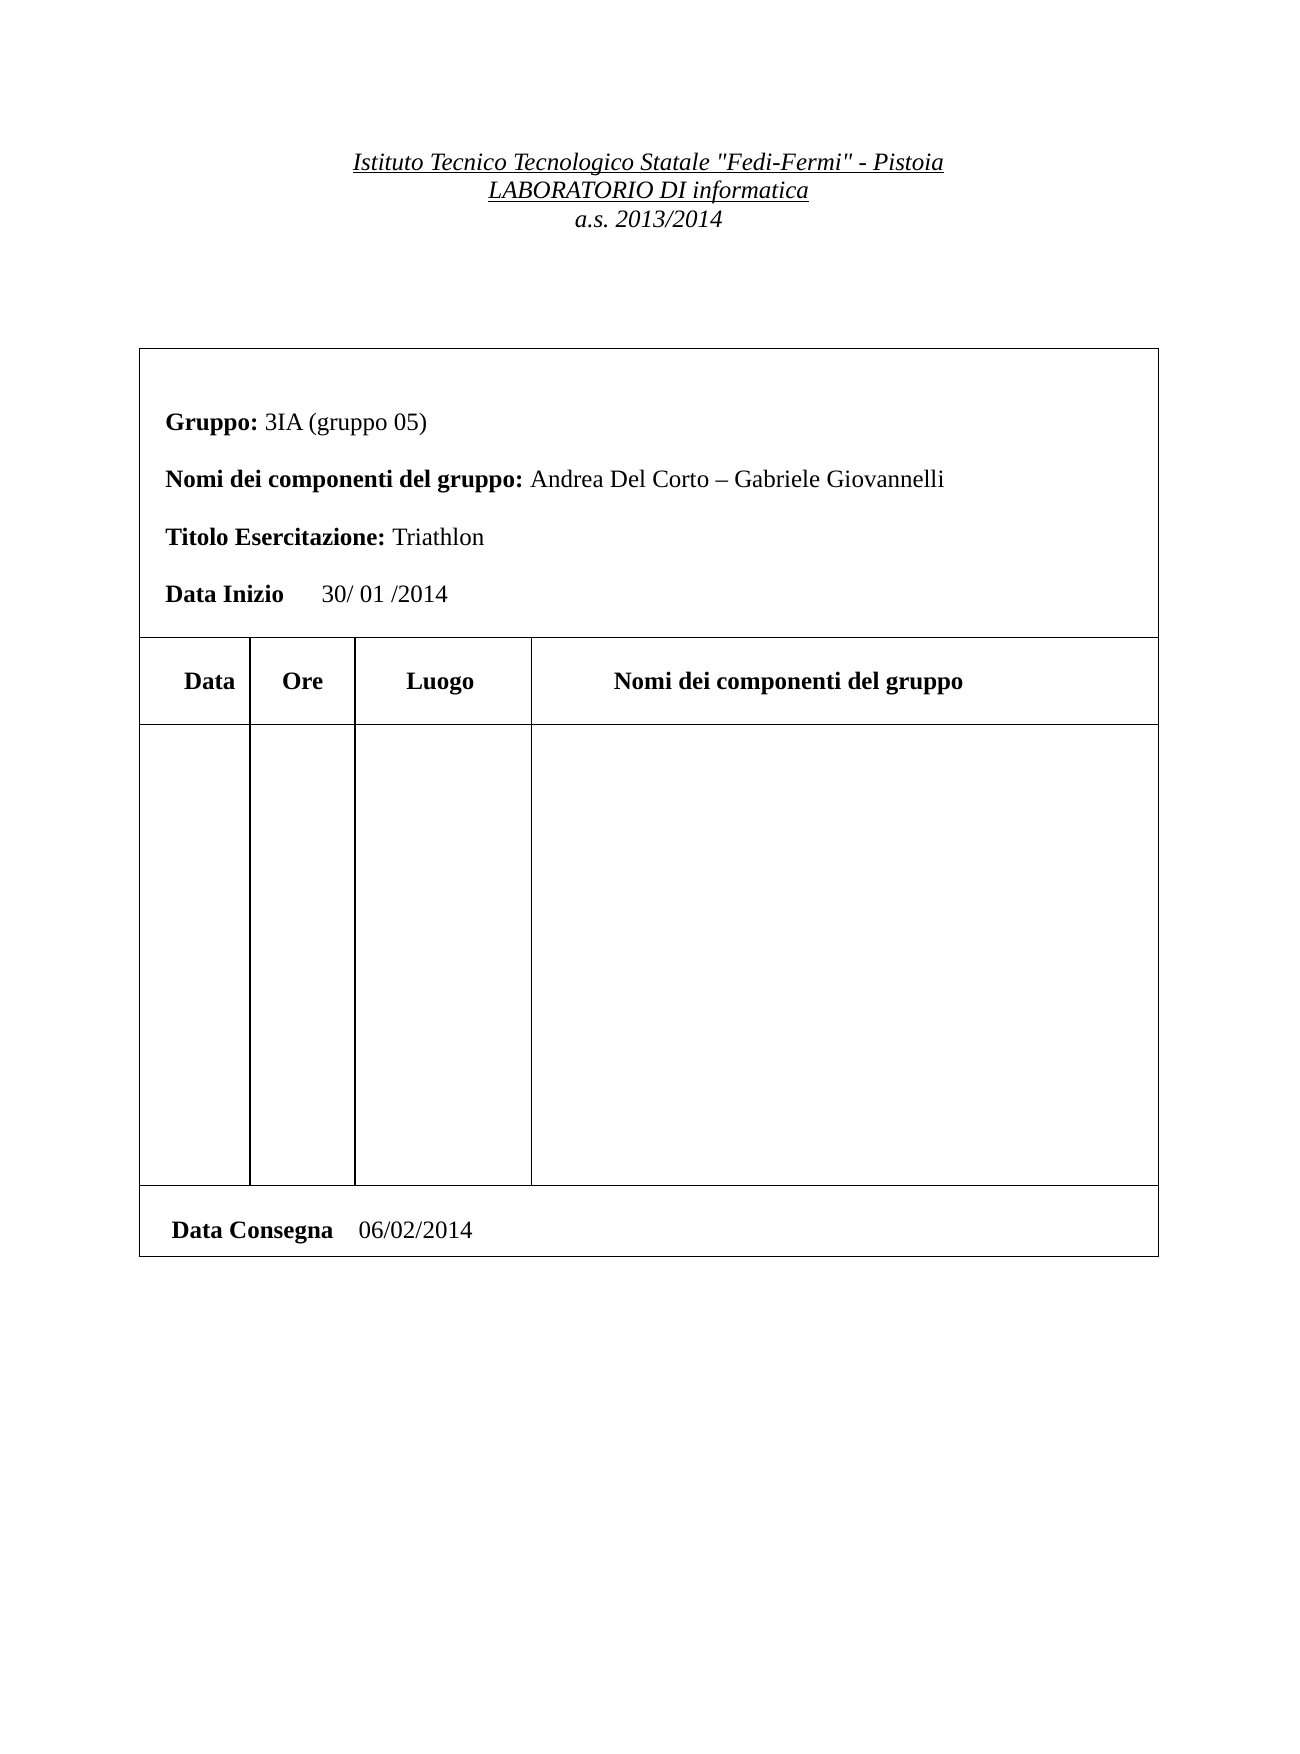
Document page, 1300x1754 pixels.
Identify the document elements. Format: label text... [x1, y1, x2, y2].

table_cell Nomi dei componenti del gruppo [532, 638, 1158, 724]
table_cell [140, 725, 249, 1185]
table_cell [532, 725, 1158, 1185]
table_cell Data Consegna 06/02/2014 [140, 1186, 1158, 1256]
text LABORATORIO DI informatica [118, 176, 1181, 204]
text Istituto Tecnico Tecnologico Statale "Fedi-Fermi" - Pistoia [118, 147, 1181, 176]
table_cell [251, 725, 354, 1185]
table_cell Ore [251, 638, 354, 724]
table_cell Luogo [356, 638, 531, 724]
table_cell Data [140, 638, 249, 724]
table_header Gruppo: 3IA (gruppo 05) Nomi dei componenti del gruppo: Andrea Del Corto – Gabriele Giovannelli Titolo Esercitazione: Triathlon Data Inizio 30/ 01 /2014 [140, 349, 1158, 637]
text a.s. 2013/2014 [118, 204, 1181, 233]
table_cell [356, 725, 531, 1185]
